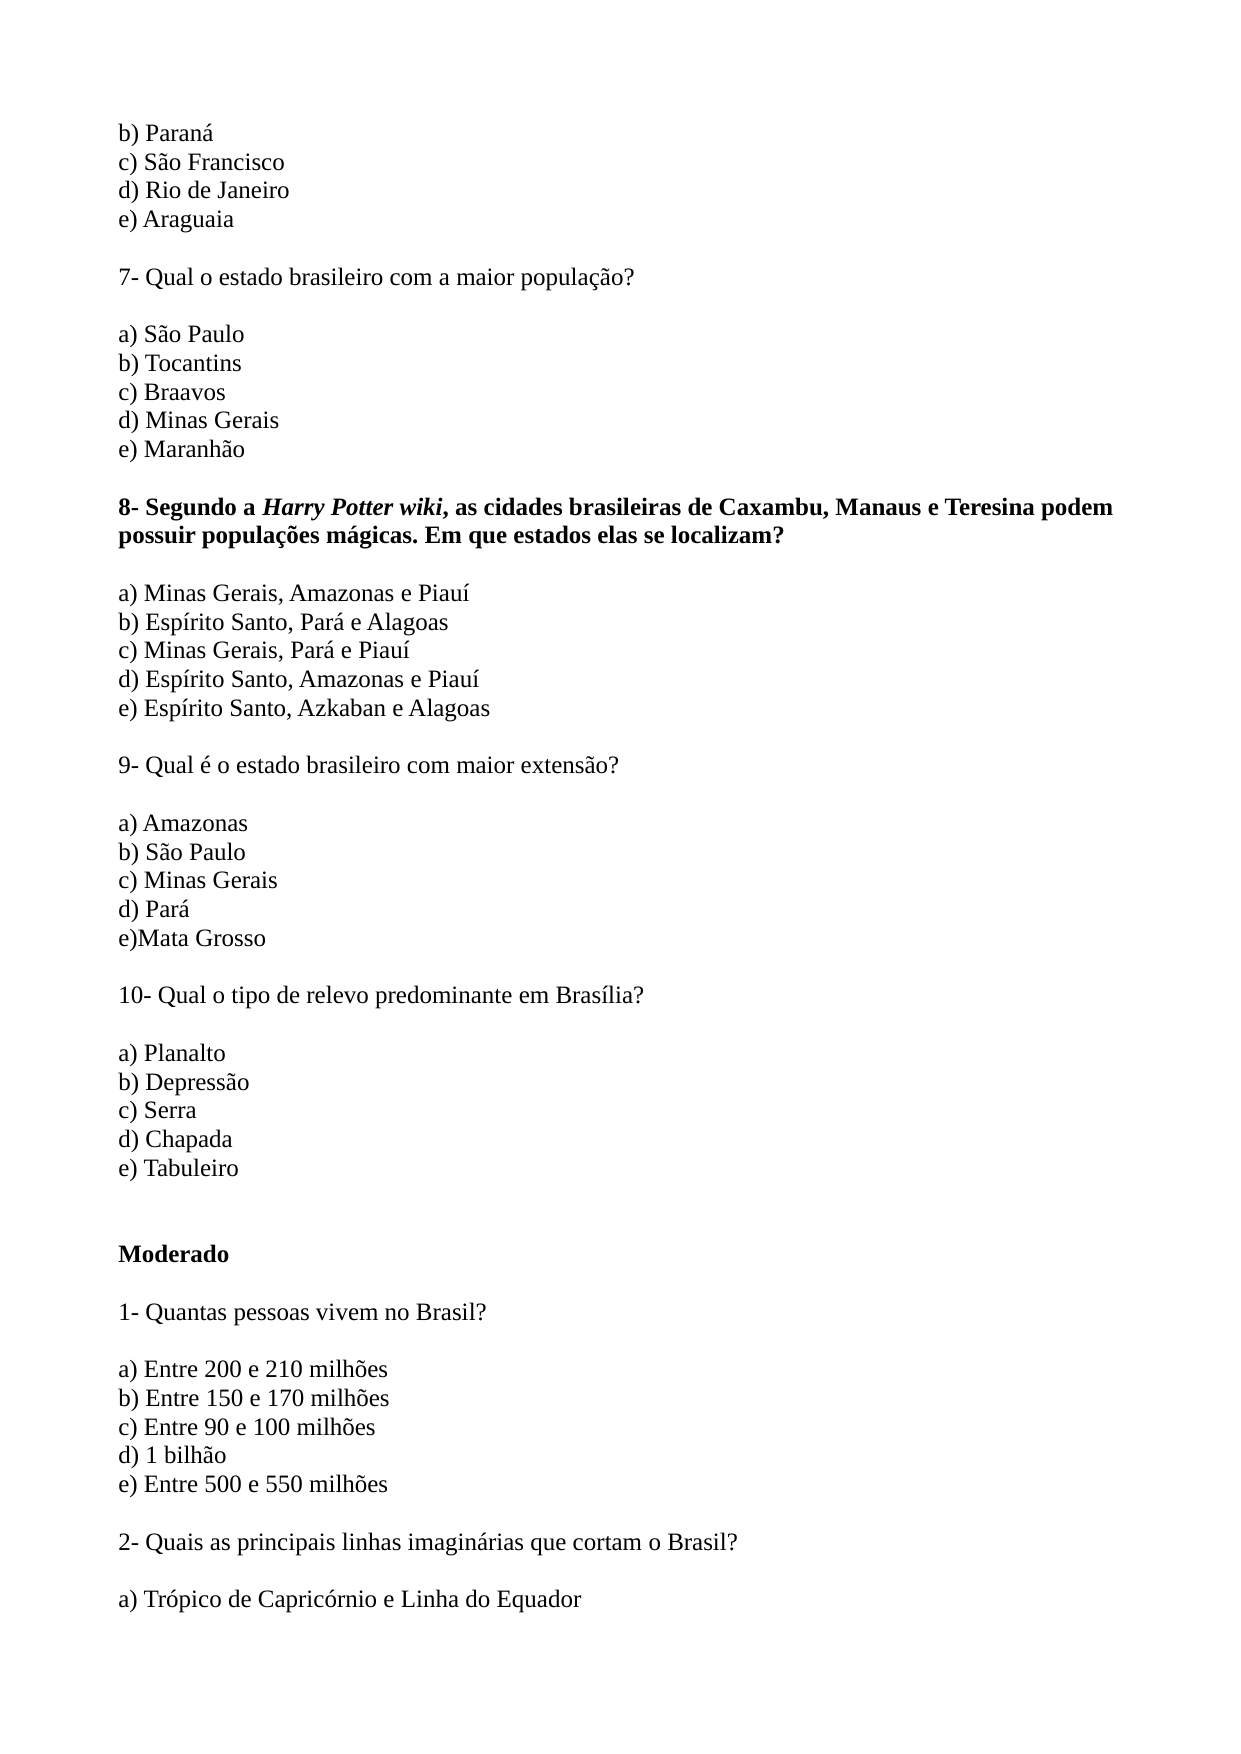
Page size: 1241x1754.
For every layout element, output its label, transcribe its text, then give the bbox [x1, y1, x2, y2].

text a) São Paulo [118, 319, 1122, 348]
text 2- Quais as principais linhas imaginárias que cortam o Brasil? [118, 1527, 1122, 1556]
text d) Chapada [118, 1124, 1122, 1153]
text a) Planalto [118, 1038, 1122, 1067]
text d) Pará [118, 894, 1122, 923]
text e) Araguaia [118, 204, 1122, 233]
text 7- Qual o estado brasileiro com a maior população? [118, 262, 1122, 291]
text e) Espírito Santo, Azkaban e Alagoas [118, 693, 1122, 722]
text 10- Qual o tipo de relevo predominante em Brasília? [118, 981, 1122, 1009]
text b) Paraná [118, 118, 1122, 147]
text 8- Segundo a Harry Potter wiki, as cidades brasileiras de Caxambu, Manaus e Teresina podem possuir populações mágicas. Em que estados elas se localizam? [118, 492, 1122, 549]
text 9- Qual é o estado brasileiro com maior extensão? [118, 751, 1122, 779]
text a) Minas Gerais, Amazonas e Piauí [118, 578, 1122, 607]
text e)Mata Grosso [118, 923, 1122, 952]
text d) Rio de Janeiro [118, 176, 1122, 204]
text d) Espírito Santo, Amazonas e Piauí [118, 664, 1122, 693]
text c) São Francisco [118, 147, 1122, 176]
text d) 1 bilhão [118, 1441, 1122, 1469]
text b) Tocantins [118, 348, 1122, 377]
text Moderado [118, 1239, 1122, 1268]
text c) Serra [118, 1096, 1122, 1124]
text e) Tabuleiro [118, 1153, 1122, 1182]
text c) Braavos [118, 377, 1122, 406]
text 1- Quantas pessoas vivem no Brasil? [118, 1297, 1122, 1326]
text a) Entre 200 e 210 milhões [118, 1354, 1122, 1383]
text a) Amazonas [118, 808, 1122, 837]
text d) Minas Gerais [118, 406, 1122, 434]
text b) Entre 150 e 170 milhões [118, 1383, 1122, 1412]
text c) Entre 90 e 100 milhões [118, 1412, 1122, 1441]
text b) São Paulo [118, 837, 1122, 866]
text b) Depressão [118, 1067, 1122, 1096]
text a) Trópico de Capricórnio e Linha do Equador [118, 1584, 1122, 1613]
text c) Minas Gerais, Pará e Piauí [118, 636, 1122, 664]
text c) Minas Gerais [118, 866, 1122, 894]
text b) Espírito Santo, Pará e Alagoas [118, 607, 1122, 636]
text e) Maranhão [118, 434, 1122, 463]
text e) Entre 500 e 550 milhões [118, 1469, 1122, 1498]
